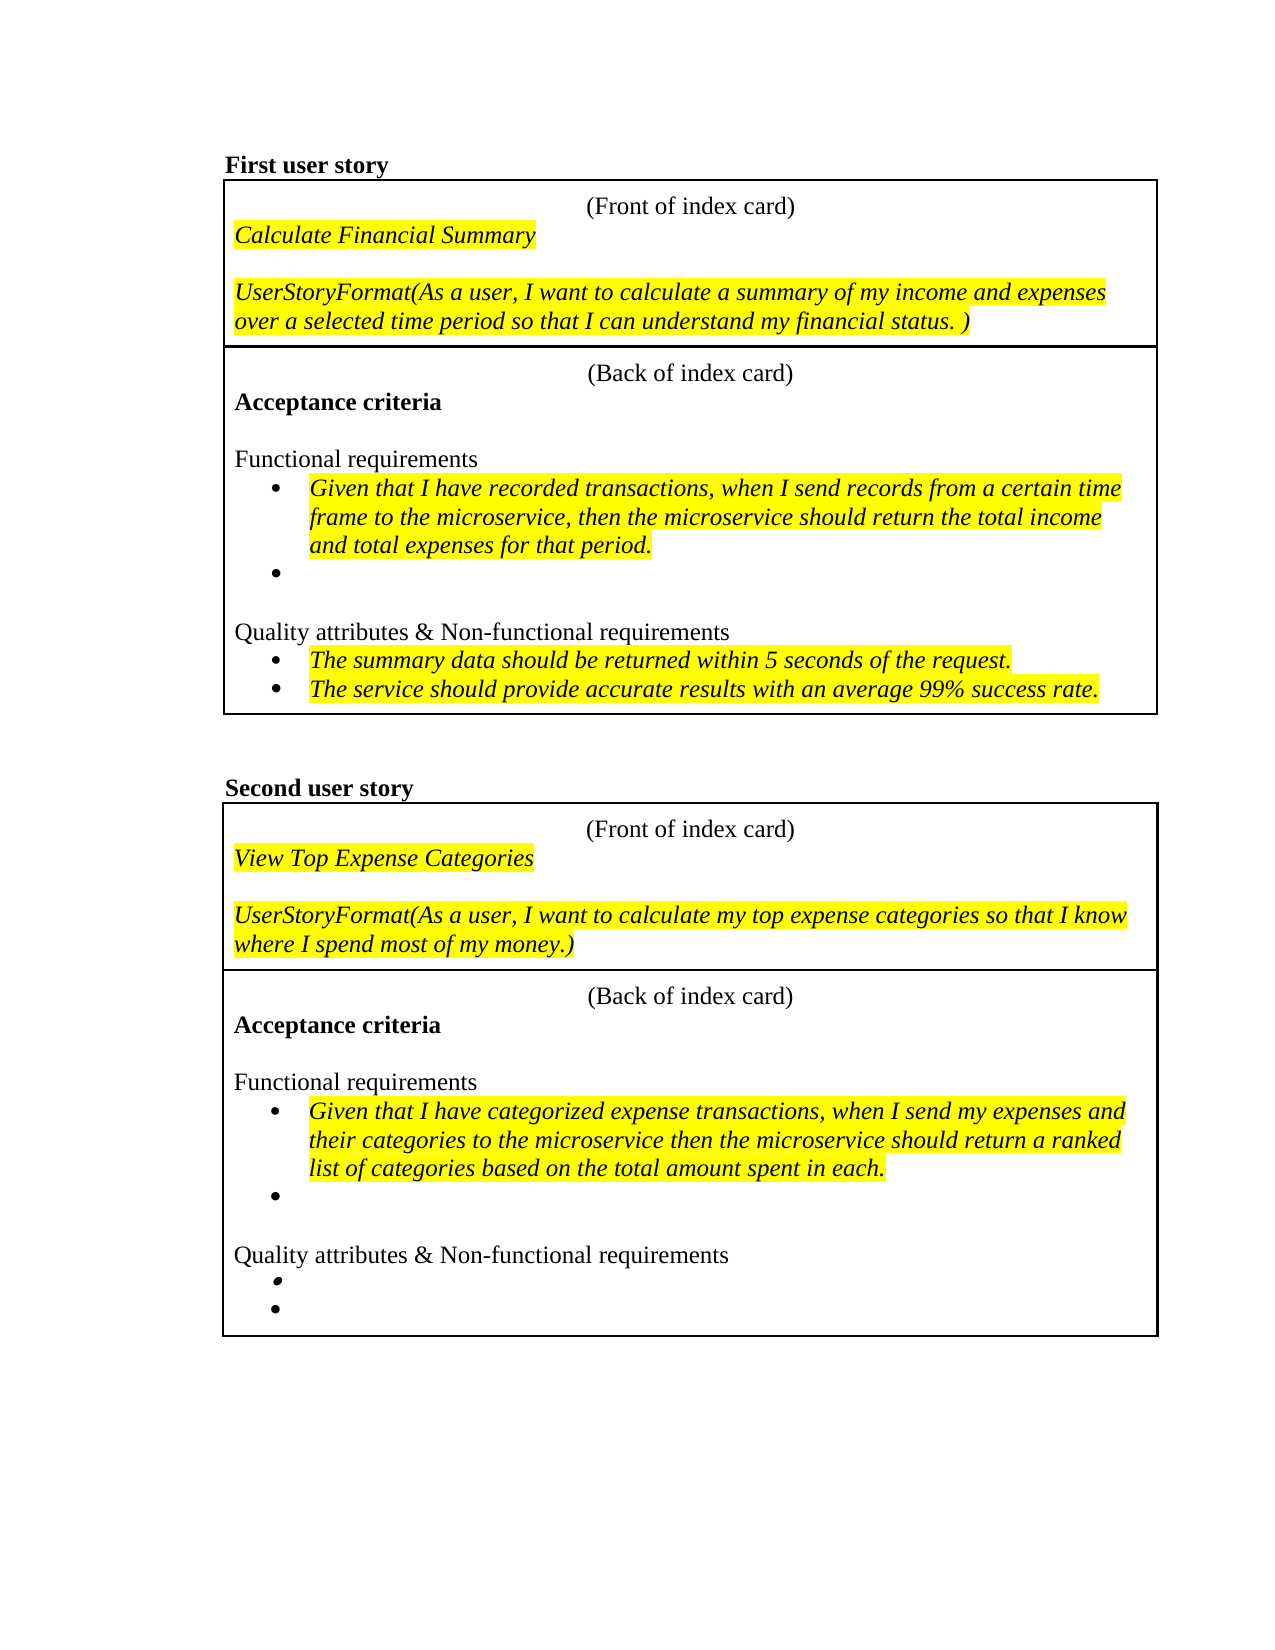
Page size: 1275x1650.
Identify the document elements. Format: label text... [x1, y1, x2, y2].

table_header (Front of index card) View Top Expense Categories UserStoryFormat(As a user, I want to calculate my top expense categories so that I know where I spend most of my money.) [224, 804, 1156, 968]
text Second user story [225, 773, 1125, 802]
table_cell (Back of index card) Acceptance criteria Functional requirements Given that I have recorded transactions, when I send records from a certain time frame to the microservice, then the microservice should return the total income and total expenses for that period. Quality attributes & Non-functional requirements The summary data should be returned within 5 seconds of the request. The service should provide accurate results with an average 99% success rate. [225, 348, 1156, 713]
text First user story [225, 150, 1125, 179]
table_cell (Back of index card) Acceptance criteria Functional requirements Given that I have categorized expense transactions, when I send my expenses and their categories to the microservice then the microservice should return a ranked list of categories based on the total amount spent in each. Quality attributes & Non-functional requirements [224, 971, 1156, 1334]
table_header (Front of index card) Calculate Financial Summary UserStoryFormat(As a user, I want to calculate a summary of my income and expenses over a selected time period so that I can understand my financial status. ) [225, 181, 1156, 345]
